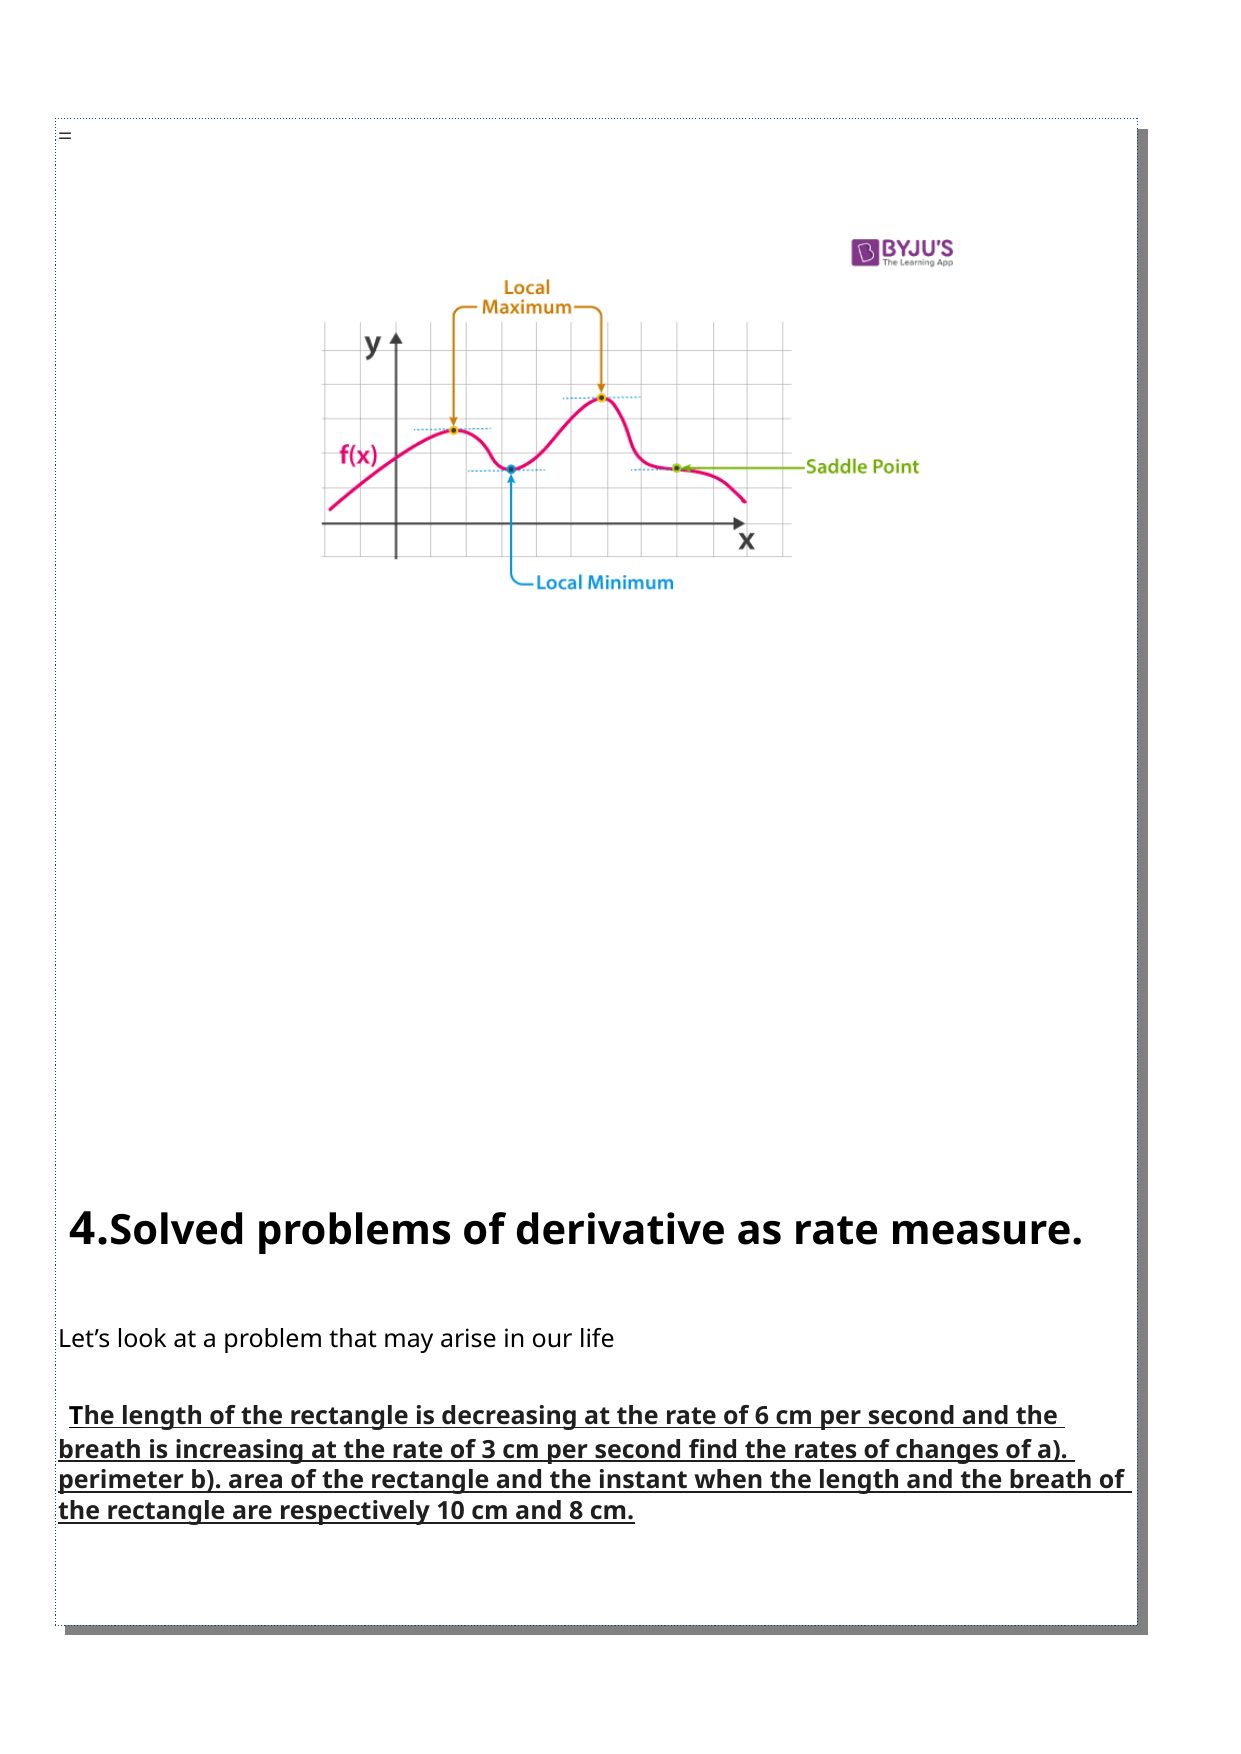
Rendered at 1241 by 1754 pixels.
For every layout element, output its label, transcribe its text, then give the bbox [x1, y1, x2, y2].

picture [172, 219, 982, 610]
text Let’s look at a problem that may arise in our life [58, 1320, 1134, 1354]
title The length of the rectangle is decreasing at the rate of 6 cm per second and the breath is increasing at the rate of 3 cm per second find the rates of changes of a). perimeter b). area of the rectangle and the instant when the length and the breath of the rectangle are respectively 10 cm and 8 cm. [58, 1384, 1134, 1527]
title 4.Solved problems of derivative as rate measure. [58, 1195, 1134, 1258]
